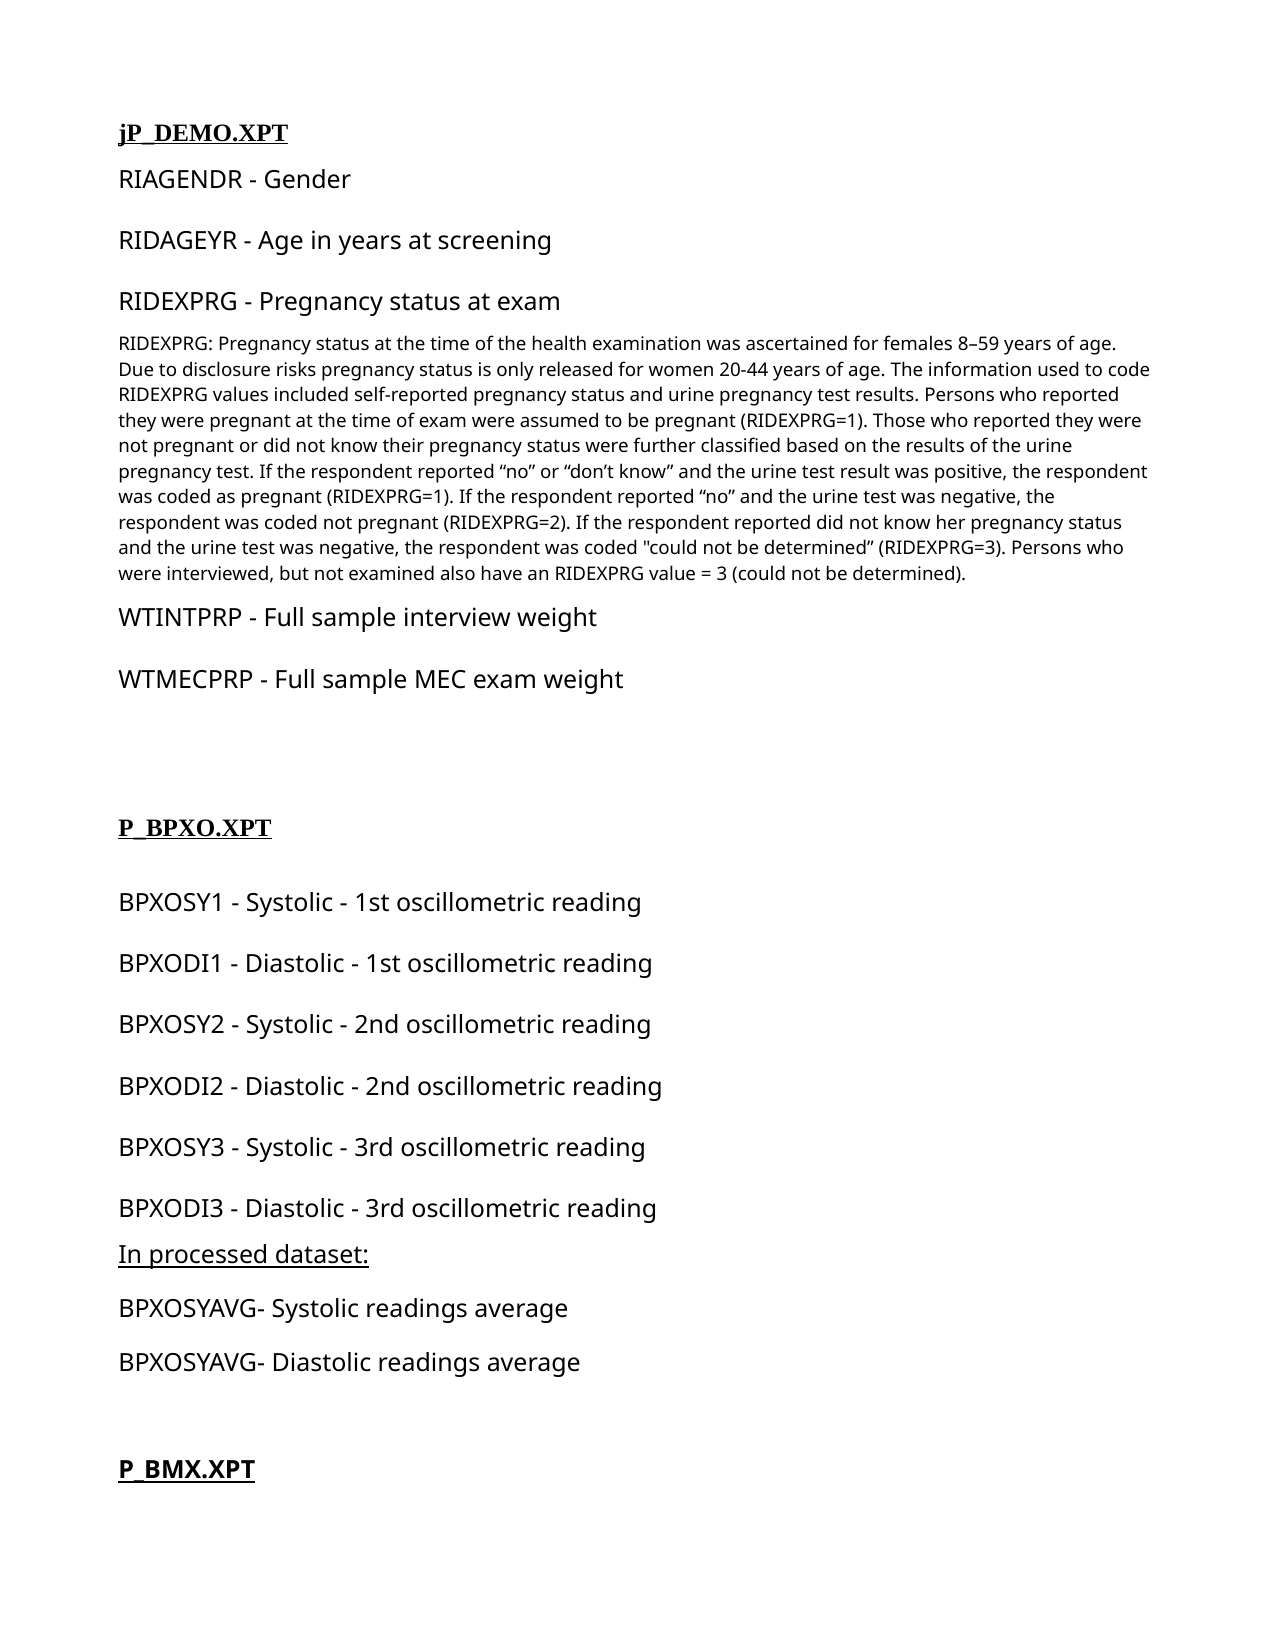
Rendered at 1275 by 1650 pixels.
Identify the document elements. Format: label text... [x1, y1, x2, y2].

text In processed dataset: [118, 1237, 1157, 1271]
subtitle BPXODI1 - Diastolic - 1st oscillometric reading [118, 946, 1157, 980]
subtitle BPXOSY2 - Systolic - 2nd oscillometric reading [118, 1007, 1157, 1041]
subtitle WTINTPRP - Full sample interview weight [118, 600, 1157, 634]
text jP_DEMO.XPT [118, 118, 1157, 147]
text RIDEXPRG: Pregnancy status at the time of the health examination was ascertained for females 8–59 years of age. Due to disclosure risks pregnancy status is only released for women 20-44 years of age. The information used to code RIDEXPRG values included self-reported pregnancy status and urine pregnancy test results. Persons who reported they were pregnant at the time of exam were assumed to be pregnant (RIDEXPRG=1). Those who reported they were not pregnant or did not know their pregnancy status were further classified based on the results of the urine pregnancy test. If the respondent reported “no” or “don’t know” and the urine test result was positive, the respondent was coded as pregnant (RIDEXPRG=1). If the respondent reported “no” and the urine test was negative, the respondent was coded not pregnant (RIDEXPRG=2). If the respondent reported did not know her pregnancy status and the urine test was negative, the respondent was coded "could not be determined” (RIDEXPRG=3). Persons who were interviewed, but not examined also have an RIDEXPRG value = 3 (could not be determined). [118, 330, 1157, 586]
text P_BPXO.XPT [118, 813, 1157, 841]
subtitle RIDEXPRG - Pregnancy status at exam [118, 284, 1157, 318]
text BPXOSYAVG- Diastolic readings average [118, 1344, 1157, 1378]
text P_BMX.XPT [118, 1452, 1157, 1486]
subtitle BPXODI2 - Diastolic - 2nd oscillometric reading [118, 1068, 1157, 1102]
subtitle BPXOSY1 - Systolic - 1st oscillometric reading [118, 885, 1157, 919]
subtitle BPXODI3 - Diastolic - 3rd oscillometric reading [118, 1190, 1157, 1224]
subtitle RIDAGEYR - Age in years at screening [118, 223, 1157, 257]
subtitle BPXOSY3 - Systolic - 3rd oscillometric reading [118, 1129, 1157, 1163]
subtitle WTMECPRP - Full sample MEC exam weight [118, 661, 1157, 695]
text BPXOSYAVG- Systolic readings average [118, 1291, 1157, 1325]
subtitle RIAGENDR - Gender [118, 161, 1157, 196]
